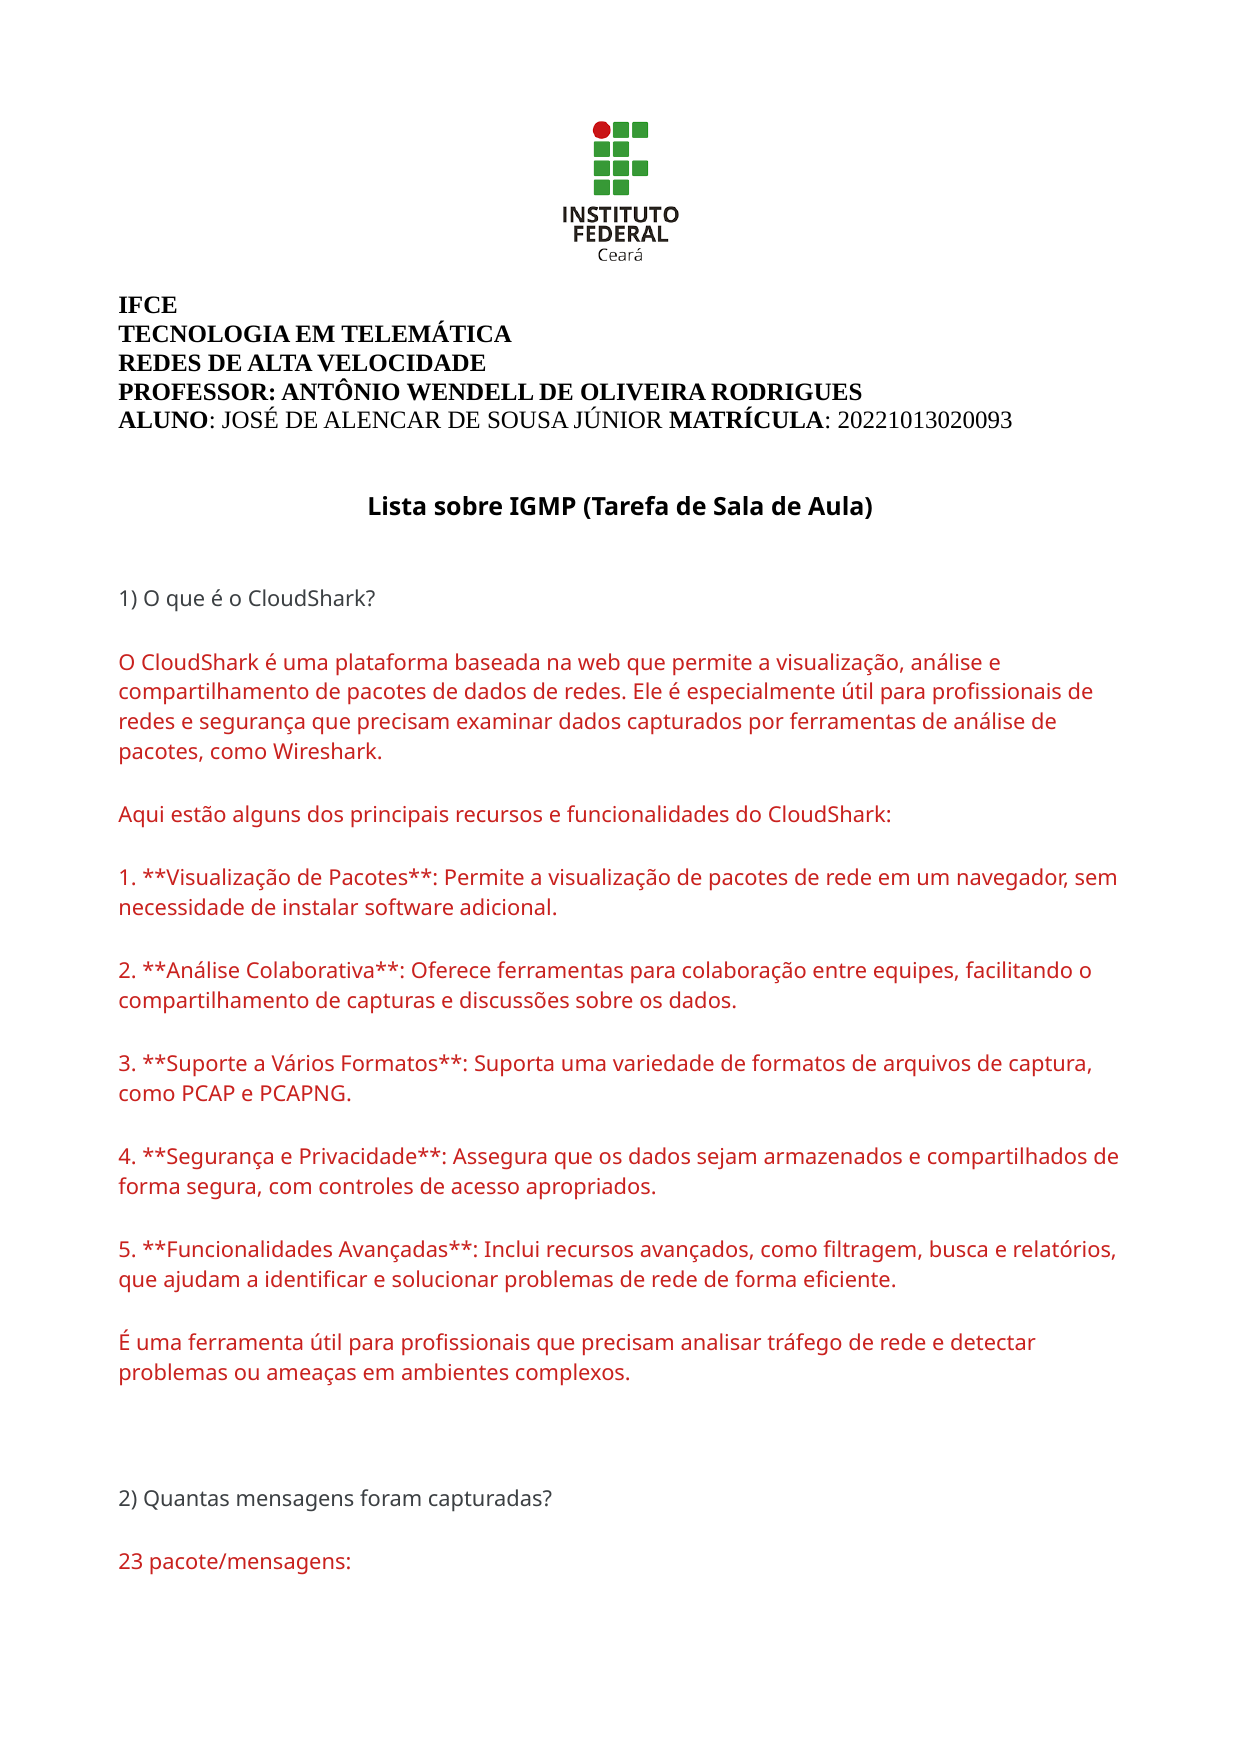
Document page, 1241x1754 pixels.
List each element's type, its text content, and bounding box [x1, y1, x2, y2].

text 1. **Visualização de Pacotes**: Permite a visualização de pacotes de rede em um navegador, sem necessidade de instalar software adicional. [118, 862, 1122, 922]
text 23 pacote/mensagens: [118, 1546, 1122, 1576]
text IFCE [118, 291, 1122, 319]
text 2. **Análise Colaborativa**: Oferece ferramentas para colaboração entre equipes, facilitando o compartilhamento de capturas e discussões sobre os dados. [118, 955, 1122, 1015]
text TECNOLOGIA EM TELEMÁTICA [118, 319, 1122, 348]
text O CloudShark é uma plataforma baseada na web que permite a visualização, análise e compartilhamento de pacotes de dados de redes. Ele é especialmente útil para profissionais de redes e segurança que precisam examinar dados capturados por ferramentas de análise de pacotes, como Wireshark. [118, 647, 1122, 766]
text PROFESSOR: ANTÔNIO WENDELL DE OLIVEIRA RODRIGUES [118, 377, 1122, 406]
text 4. **Segurança e Privacidade**: Assegura que os dados sejam armazenados e compartilhados de forma segura, com controles de acesso apropriados. [118, 1141, 1122, 1201]
text 3. **Suporte a Vários Formatos**: Suporta uma variedade de formatos de arquivos de captura, como PCAP e PCAPNG. [118, 1048, 1122, 1108]
text REDES DE ALTA VELOCIDADE [118, 348, 1122, 377]
text Aqui estão alguns dos principais recursos e funcionalidades do CloudShark: [118, 799, 1122, 829]
text 5. **Funcionalidades Avançadas**: Inclui recursos avançados, como filtragem, busca e relatórios, que ajudam a identificar e solucionar problemas de rede de forma eficiente. [118, 1234, 1122, 1293]
text É uma ferramenta útil para profissionais que precisam analisar tráfego de rede e detectar problemas ou ameaças em ambientes complexos. [118, 1327, 1122, 1386]
text 1) O que é o CloudShark? [118, 583, 1122, 613]
text 2) Quantas mensagens foram capturadas? [118, 1483, 1122, 1513]
subtitle Lista sobre IGMP (Tarefa de Sala de Aula) [118, 488, 1122, 522]
text ALUNO: JOSÉ DE ALENCAR DE SOUSA JÚNIOR MATRÍCULA: 20221013020093 [118, 406, 1122, 434]
picture [514, 118, 726, 268]
